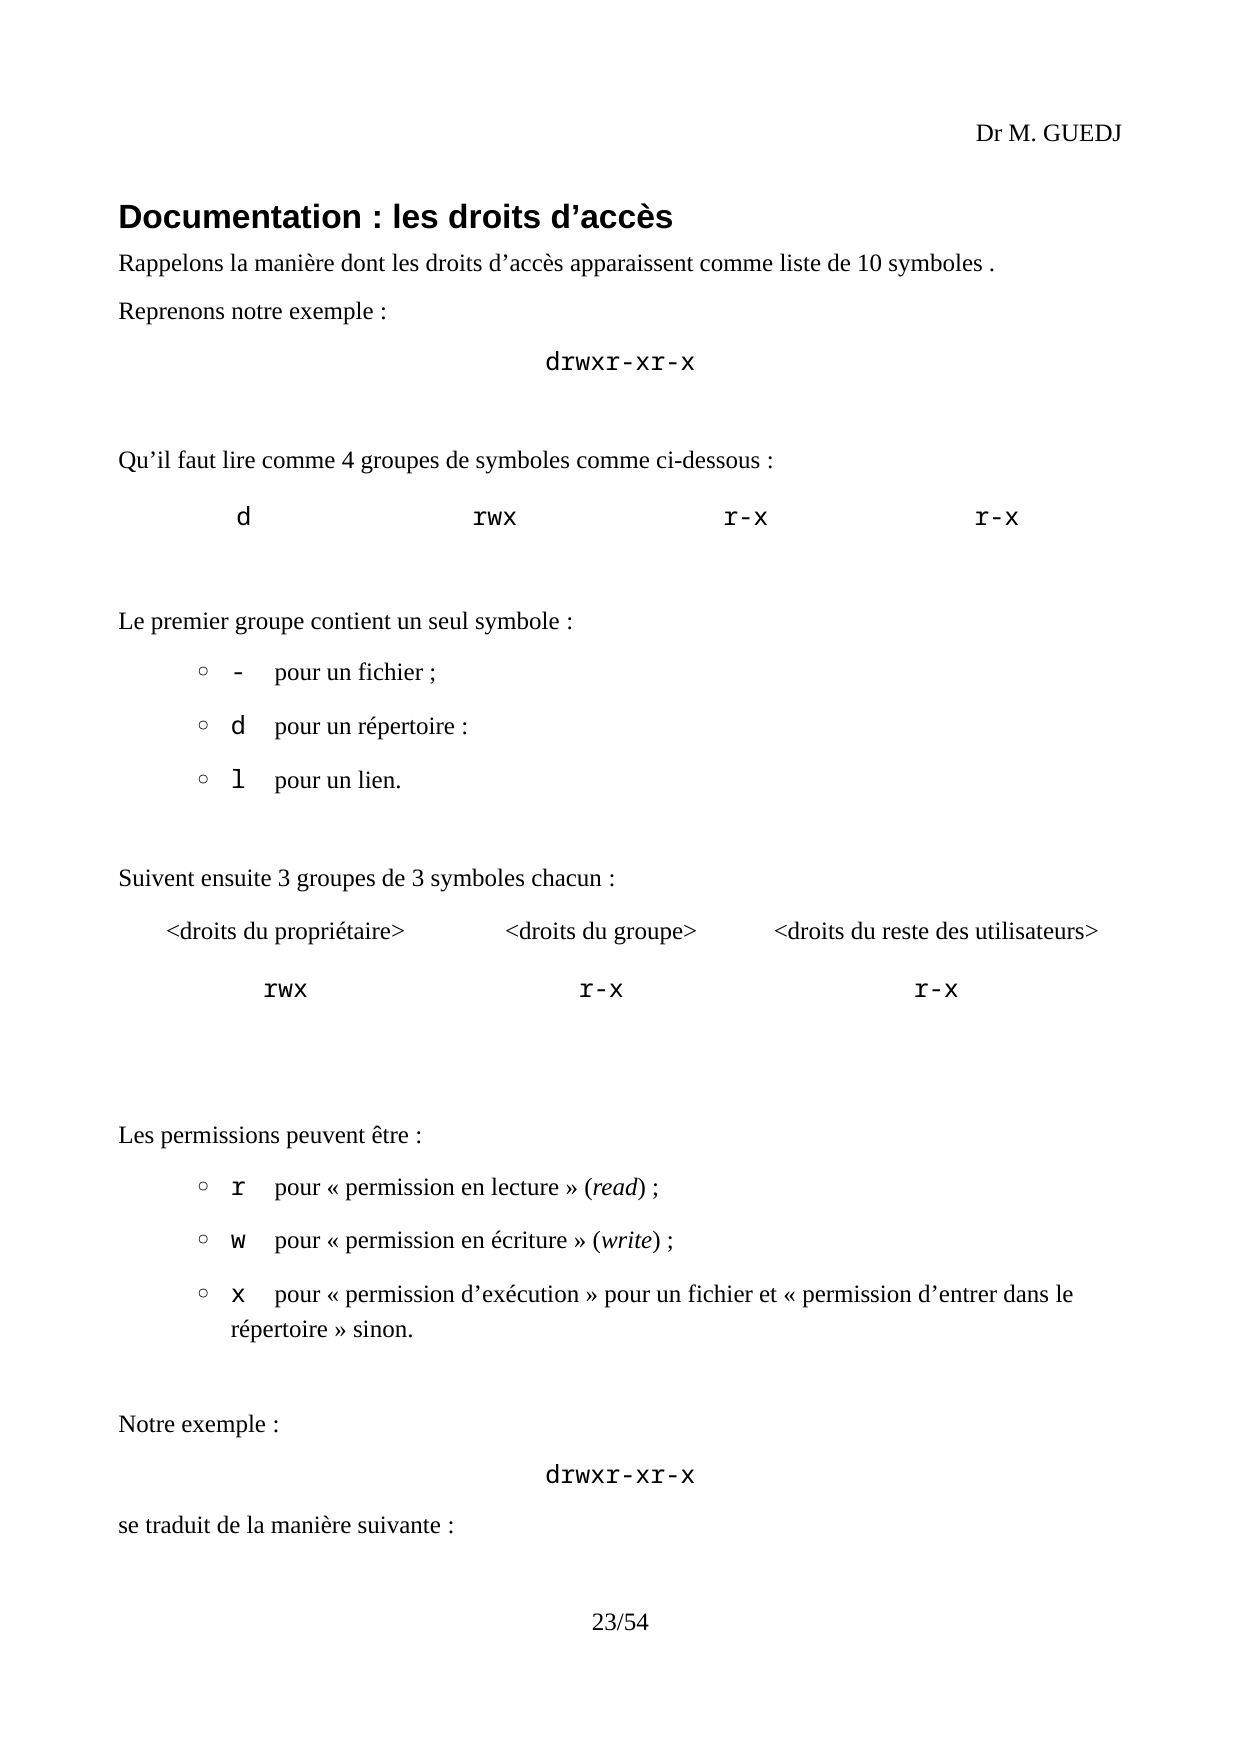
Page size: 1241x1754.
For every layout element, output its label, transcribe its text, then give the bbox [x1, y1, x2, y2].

text Reprenons notre exemple : [118, 296, 1122, 325]
list r pour « permission en lecture » (read) ; [193, 1168, 1122, 1202]
table_header r-x [620, 493, 871, 553]
table_cell r-x [453, 965, 749, 1025]
text Qu’il faut lire comme 4 groupes de symboles comme ci-dessous : [118, 445, 1122, 474]
table_header <droits du reste des utilisateurs> [749, 910, 1123, 965]
text Les permissions peuvent être : [118, 1121, 1122, 1149]
text drwxr-xr-x [118, 343, 1122, 378]
list d pour un répertoire : [193, 708, 1122, 742]
table_header <droits du propriétaire> [118, 910, 453, 965]
subtitle Documentation : les droits d’accès [118, 197, 1122, 236]
table_header d [118, 493, 369, 553]
table_header r-x [871, 493, 1122, 553]
text Le premier groupe contient un seul symbole : [118, 606, 1122, 635]
text Suivent ensuite 3 groupes de 3 symboles chacun : [118, 863, 1122, 892]
list w pour « permission en écriture » (write) ; [193, 1222, 1122, 1256]
list x pour « permission d’exécution » pour un fichier et « permission d’entrer dans le répertoire » sinon. [193, 1276, 1122, 1343]
list - pour un fichier ; [193, 654, 1122, 688]
text Notre exemple : [118, 1409, 1122, 1438]
table_header <droits du groupe> [453, 910, 749, 965]
text se traduit de la manière suivante : [118, 1511, 1122, 1539]
text Rappelons la manière dont les droits d’accès apparaissent comme liste de 10 symboles . [118, 248, 1122, 277]
table_cell rwx [118, 965, 453, 1025]
table_header rwx [369, 493, 620, 553]
table_cell r-x [749, 965, 1123, 1025]
list l pour un lien. [193, 761, 1122, 796]
text drwxr-xr-x [118, 1457, 1122, 1491]
